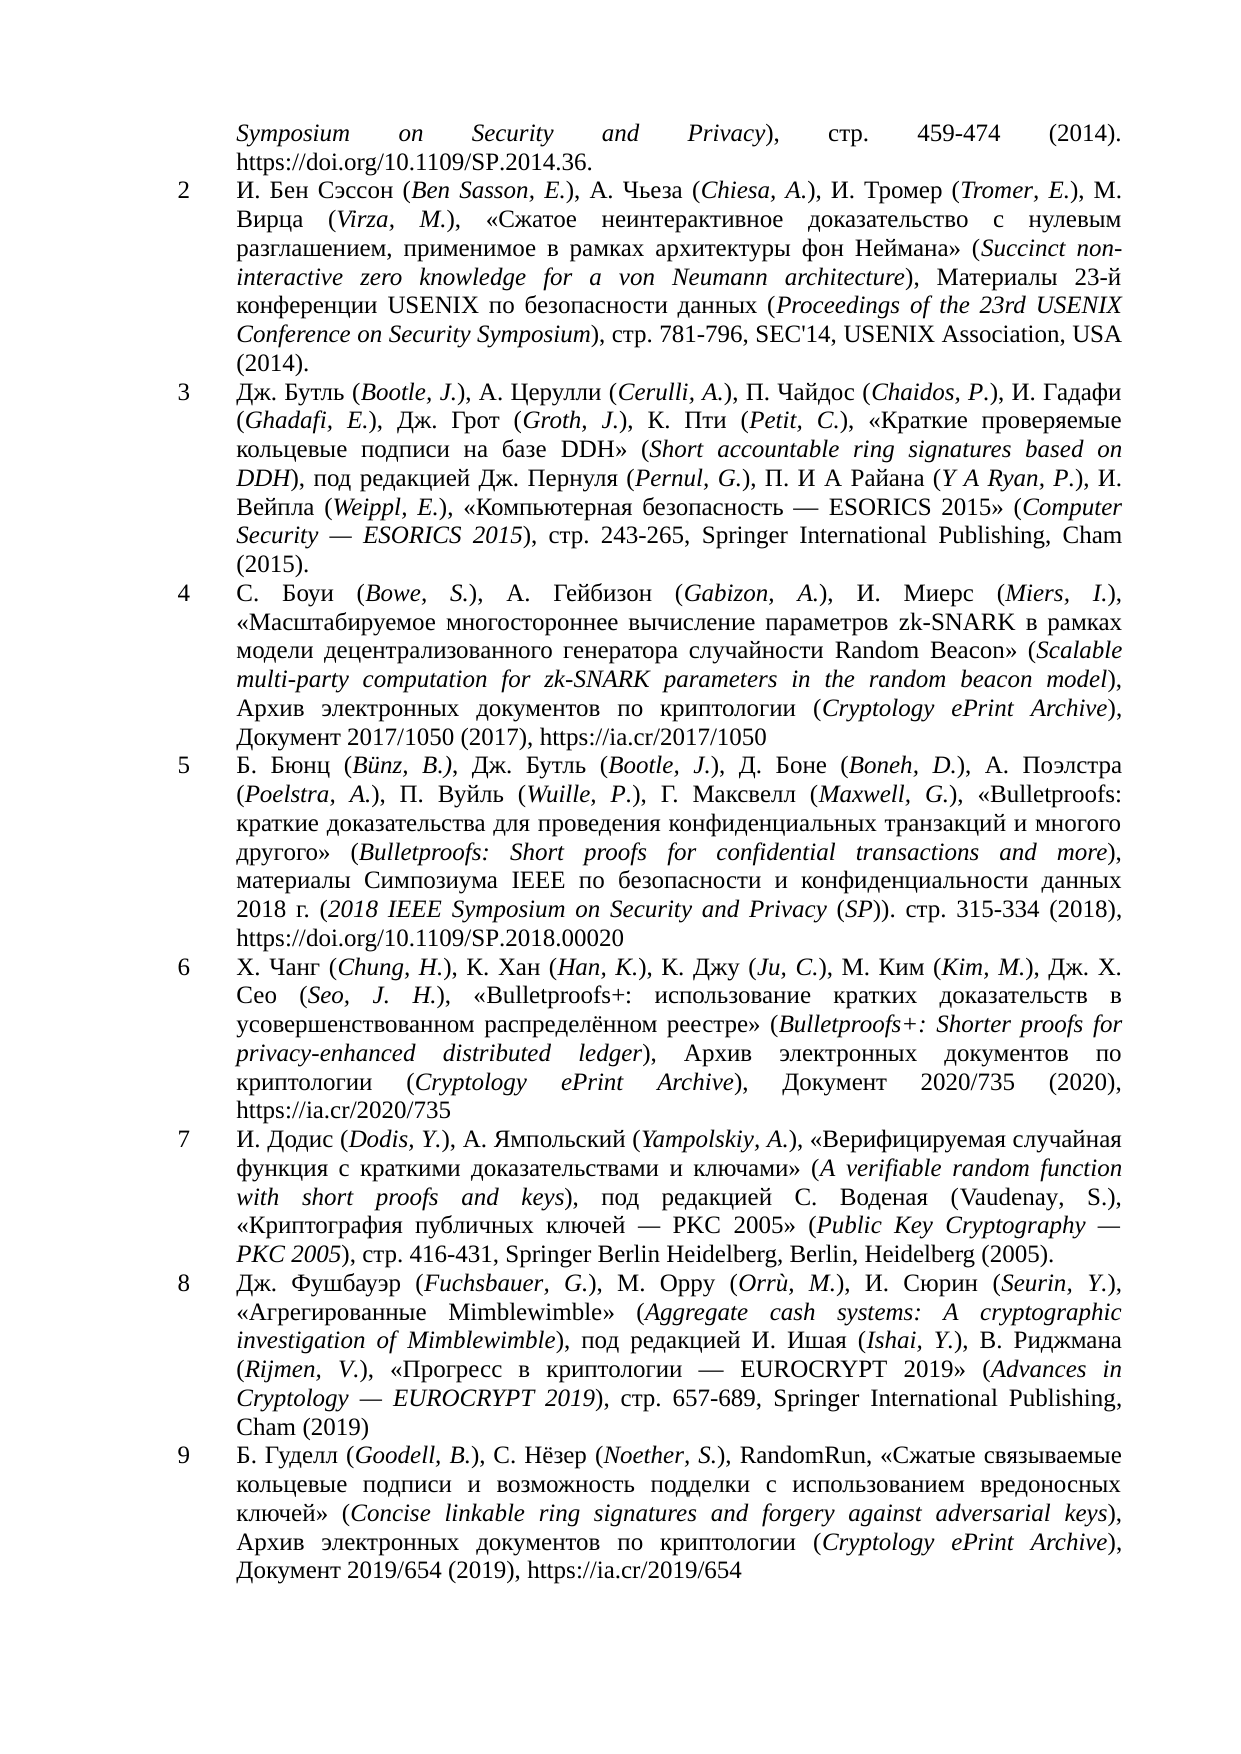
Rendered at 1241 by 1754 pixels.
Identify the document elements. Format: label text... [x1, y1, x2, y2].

list И. Бен Сэссон (Ben Sasson, E.), А. Чьеза (Chiesa, A.), И. Тромер (Tromer, E.), М. Вирца (Virza, M.), «Сжатое неинтерактивное доказательство с нулевым разглашением, применимое в рамках архитектуры фон Неймана» (Succinct non-interactive zero knowledge for a von Neumann architecture), Материалы 23-й конференции USENIX по безопасности данных (Proceedings of the 23rd USENIX Conference on Security Symposium), стр. 781-796, SEC'14, USENIX Association, USA (2014). [177, 176, 1122, 377]
list Дж. Фушбауэр (Fuchsbauer, G.), М. Орру (Orrù, M.), И. Сюрин (Seurin, Y.), «Агрегированные Mimblewimble» (Aggregate cash systems: A cryptographic investigation of Mimblewimble), под редакцией И. Ишая (Ishai, Y.), В. Риджмана (Rijmen, V.), «Прогресс в криптологии — EUROCRYPT 2019» (Advances in Cryptology — EUROCRYPT 2019), стр. 657-689, Springer International Publishing, Cham (2019) [177, 1268, 1122, 1441]
list Б. Бюнц (Bünz, B.), Дж. Бутль (Bootle, J.), Д. Боне (Boneh, D.), А. Поэлстра (Poelstra, A.), П. Вуйль (Wuille, P.), Г. Максвелл (Maxwell, G.), «Bulletproofs: краткие доказательства для проведения конфиденциальных транзакций и многого другого» (Bulletproofs: Short proofs for confidential transactions and more), материалы Симпозиума IEEE по безопасности и конфиденциальности данных 2018 г. (2018 IEEE Symposium on Security and Privacy (SP)). стр. 315-334 (2018), https://doi.org/10.1109/SP.2018.00020 [177, 751, 1122, 952]
list Х. Чанг (Chung, H.), К. Хан (Han, K.), К. Джу (Ju, C.), М. Ким (Kim, M.), Дж. Х. Сео (Seo, J. H.), «Bulletproofs+: использование кратких доказательств в усовершенствованном распределённом реестре» (Bulletproofs+: Shorter proofs for privacy-enhanced distributed ledger), Архив электронных документов по криптологии (Cryptology ePrint Archive), Документ 2020/735 (2020), https://ia.cr/2020/735 [177, 952, 1122, 1124]
list Symposium on Security and Privacy), стр. 459-474 (2014). https://doi.org/10.1109/SP.2014.36. [177, 118, 1122, 176]
list И. Додис (Dodis, Y.), А. Ямпольский (Yampolskiy, A.), «Верифицируемая случайная функция с краткими доказательствами и ключами» (A verifiable random function with short proofs and keys), под редакцией С. Воденая (Vaudenay, S.), «Криптография публичных ключей — PKC 2005» (Public Key Cryptography — PKC 2005), стр. 416-431, Springer Berlin Heidelberg, Berlin, Heidelberg (2005). [177, 1124, 1122, 1268]
list Дж. Бутль (Bootle, J.), А. Церулли (Cerulli, A.), П. Чайдос (Chaidos, P.), И. Гадафи (Ghadafi, E.), Дж. Грот (Groth, J.), К. Пти (Petit, C.), «Краткие проверяемые кольцевые подписи на базе DDH» (Short accountable ring signatures based on DDH), под редакцией Дж. Пернуля (Pernul, G.), П. И А Райана (Y A Ryan, P.), И. Вейпла (Weippl, E.), «Компьютерная безопасность — ESORICS 2015» (Computer Security — ESORICS 2015), стр. 243-265, Springer International Publishing, Cham (2015). [177, 377, 1122, 578]
list Б. Гуделл (Goodell, B.), С. Нёзер (Noether, S.), RandomRun, «Сжатые связываемые кольцевые подписи и возможность подделки с использованием вредоносных ключей» (Concise linkable ring signatures and forgery against adversarial keys), Архив электронных документов по криптологии (Cryptology ePrint Archive), Документ 2019/654 (2019), https://ia.cr/2019/654 [177, 1441, 1122, 1584]
list С. Боуи (Bowe, S.), А. Гейбизон (Gabizon, A.), И. Миерс (Miers, I.), «Масштабируемое многостороннее вычисление параметров zk-SNARK в рамках модели децентрализованного генератора случайности Random Beacon» (Scalable multi-party computation for zk-SNARK parameters in the random beacon model), Архив электронных документов по криптологии (Cryptology ePrint Archive), Документ 2017/1050 (2017), https://ia.cr/2017/1050 [177, 578, 1122, 751]
